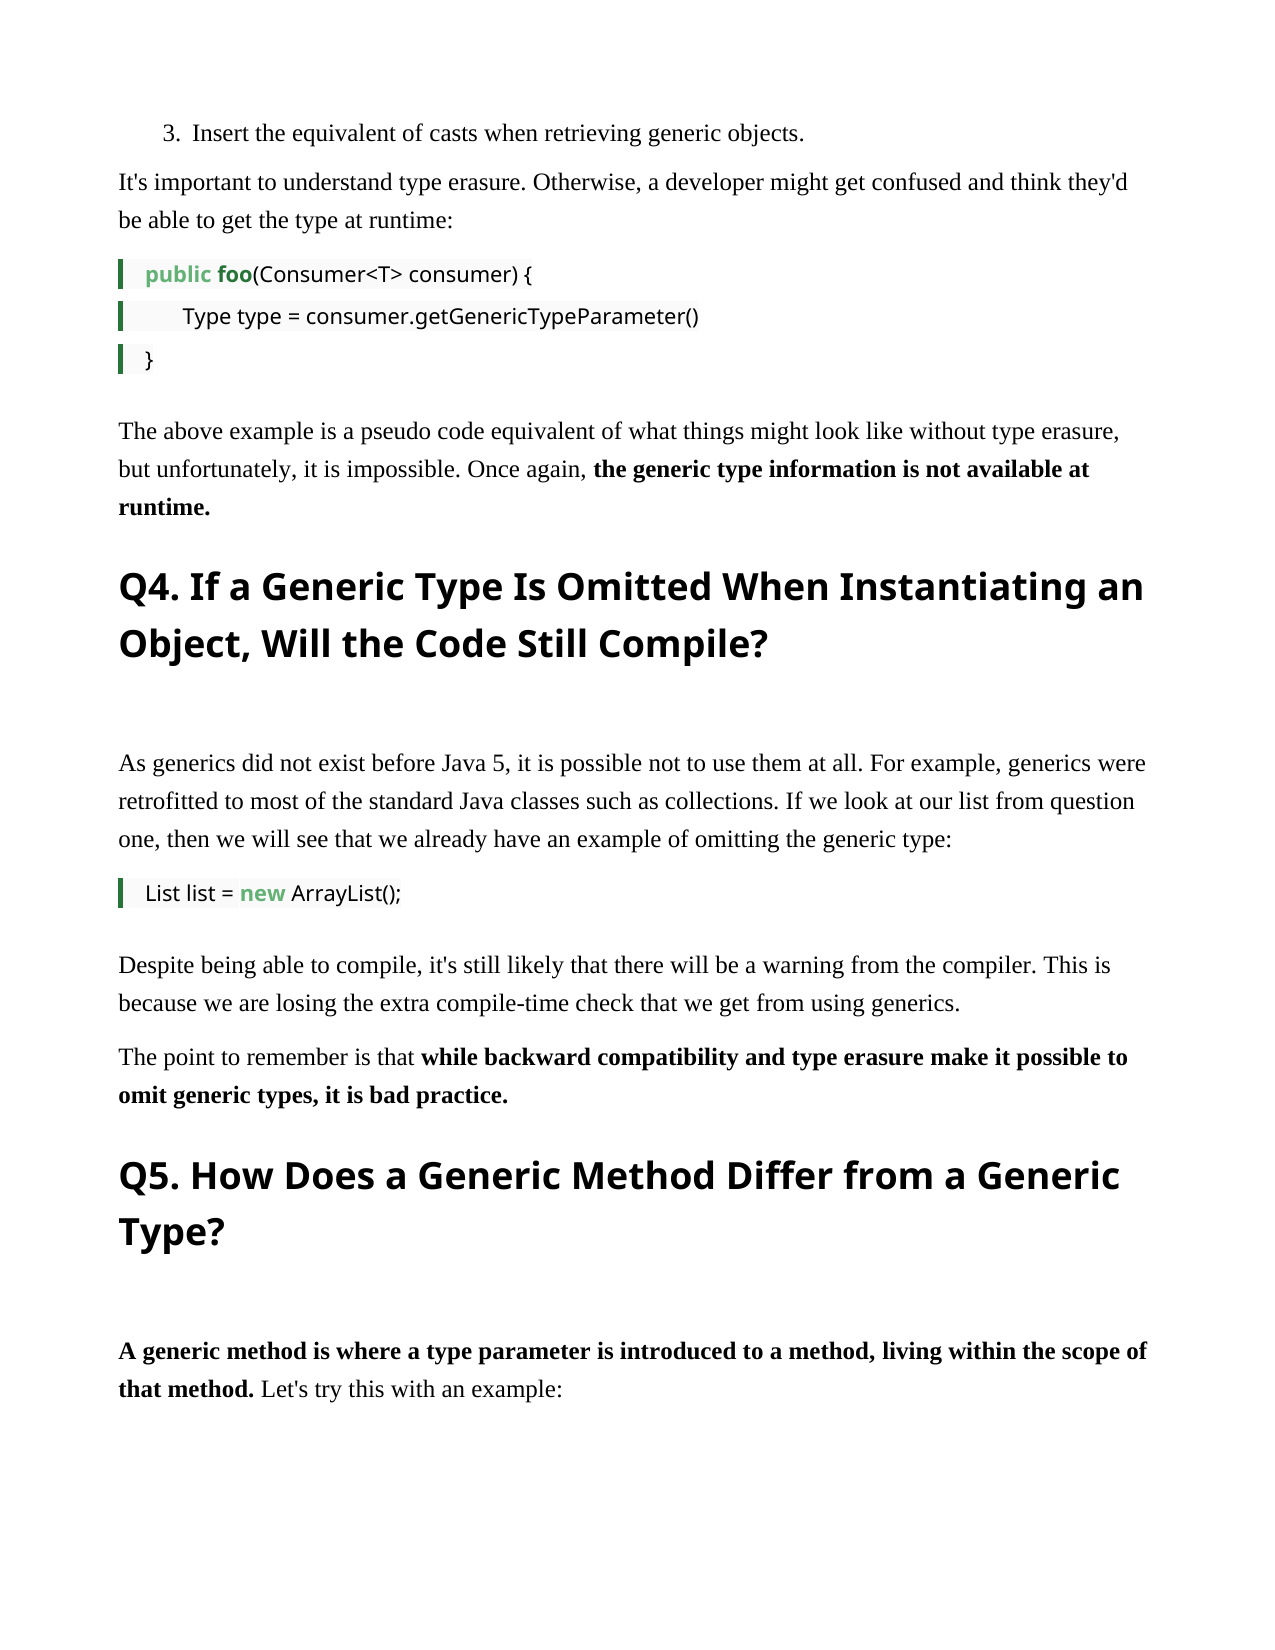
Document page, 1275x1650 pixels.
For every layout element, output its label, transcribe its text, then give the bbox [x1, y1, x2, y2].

text As generics did not exist before Java 5, it is possible not to use them at all. For example, generics were retrofitted to most of the standard Java classes such as collections. If we look at our list from question one, then we will see that we already have an example of omitting the generic type: [118, 748, 1157, 853]
subtitle Q4. If a Generic Type Is Omitted When Instantiating an Object, Will the Code Still Compile? [118, 561, 1157, 668]
list Insert the equivalent of casts when retrieving generic objects. [162, 118, 1157, 147]
text It's important to understand type erasure. Otherwise, a developer might get confused and think they'd be able to get the type at runtime: [118, 167, 1157, 234]
text The point to remember is that while backward compatibility and type erasure make it possible to omit generic types, it is bad practice. [118, 1042, 1157, 1109]
text Despite being able to compile, it's still likely that there will be a warning from the compiler. This is because we are losing the extra compile-time check that we get from using generics. [118, 950, 1157, 1017]
text List list = new ArrayList(); [123, 878, 1157, 908]
text The above example is a pseudo code equivalent of what things might look like without type erasure, but unfortunately, it is impossible. Once again, the generic type information is not available at runtime. [118, 416, 1157, 521]
text Type type = consumer.getGenericTypeParameter() [123, 301, 1157, 331]
text A generic method is where a type parameter is introduced to a method, living within the scope of that method. Let's try this with an example: [118, 1336, 1157, 1403]
text public foo(Consumer<T> consumer) { [123, 259, 1157, 289]
subtitle Q5. How Does a Generic Method Differ from a Generic Type? [118, 1149, 1157, 1256]
text } [123, 344, 1157, 374]
